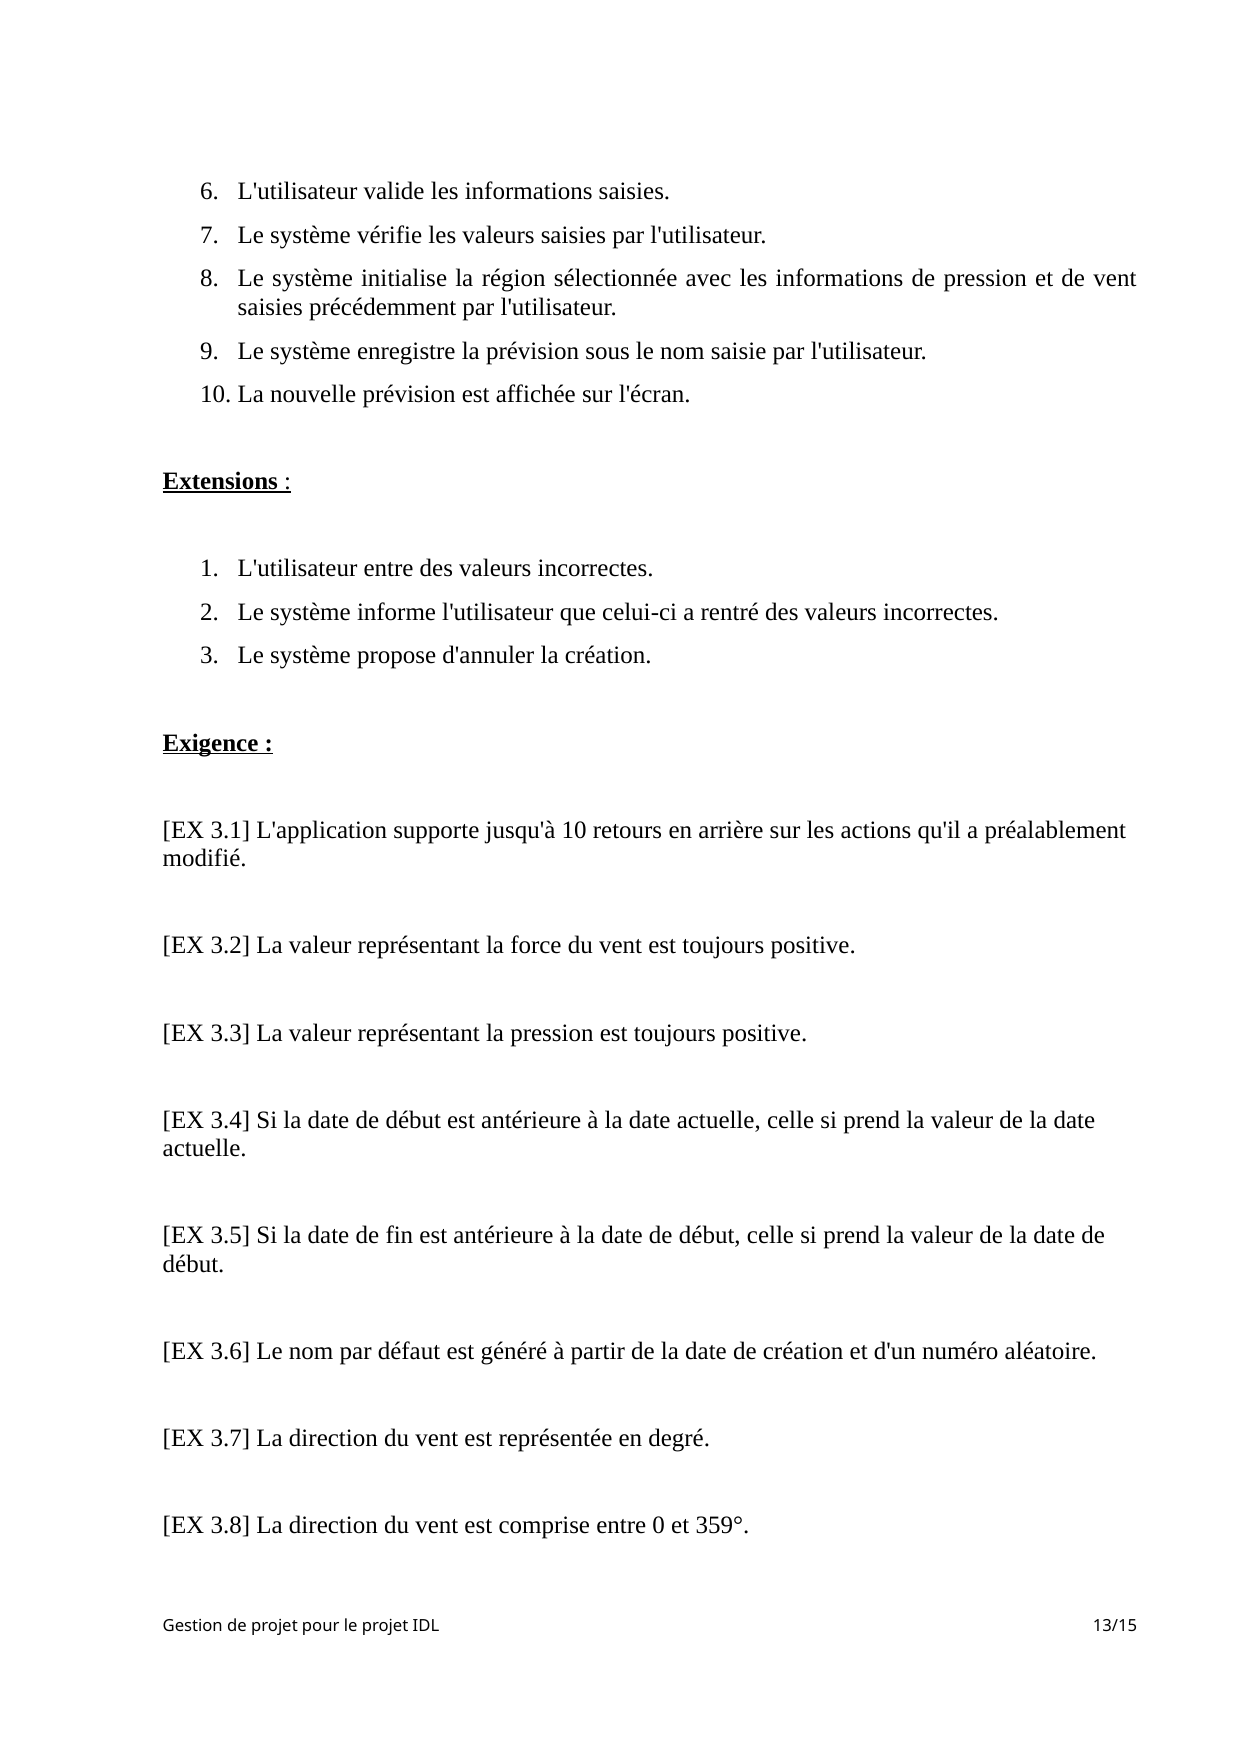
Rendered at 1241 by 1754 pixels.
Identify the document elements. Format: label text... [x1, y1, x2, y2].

text [EX 3.3] La valeur représentant la pression est toujours positive. [162, 1018, 1137, 1046]
text [EX 3.4] Si la date de début est antérieure à la date actuelle, celle si prend la valeur de la date actuelle. [162, 1105, 1137, 1162]
list Le système enregistre la prévision sous le nom saisie par l'utilisateur. [200, 336, 1137, 364]
text Exigence : [162, 728, 1137, 756]
list L'utilisateur entre des valeurs incorrectes. [200, 553, 1137, 582]
list La nouvelle prévision est affichée sur l'écran. [200, 379, 1137, 408]
text [EX 3.6] Le nom par défaut est généré à partir de la date de création et d'un numéro aléatoire. [162, 1336, 1137, 1365]
list Le système vérifie les valeurs saisies par l'utilisateur. [200, 220, 1137, 249]
list L'utilisateur valide les informations saisies. [200, 176, 1137, 205]
text [EX 3.7] La direction du vent est représentée en degré. [162, 1423, 1137, 1452]
list Le système initialise la région sélectionnée avec les informations de pression et de vent saisies précédemment par l'utilisateur. [200, 263, 1137, 321]
text [EX 3.5] Si la date de fin est antérieure à la date de début, celle si prend la valeur de la date de début. [162, 1221, 1137, 1278]
list Le système propose d'annuler la création. [200, 641, 1137, 669]
text [EX 3.1] L'application supporte jusqu'à 10 retours en arrière sur les actions qu'il a préalablement modifié. [162, 815, 1137, 872]
list Le système informe l'utilisateur que celui-ci a rentré des valeurs incorrectes. [200, 597, 1137, 626]
text Extensions : [162, 466, 1137, 495]
text [EX 3.2] La valeur représentant la force du vent est toujours positive. [162, 931, 1137, 959]
